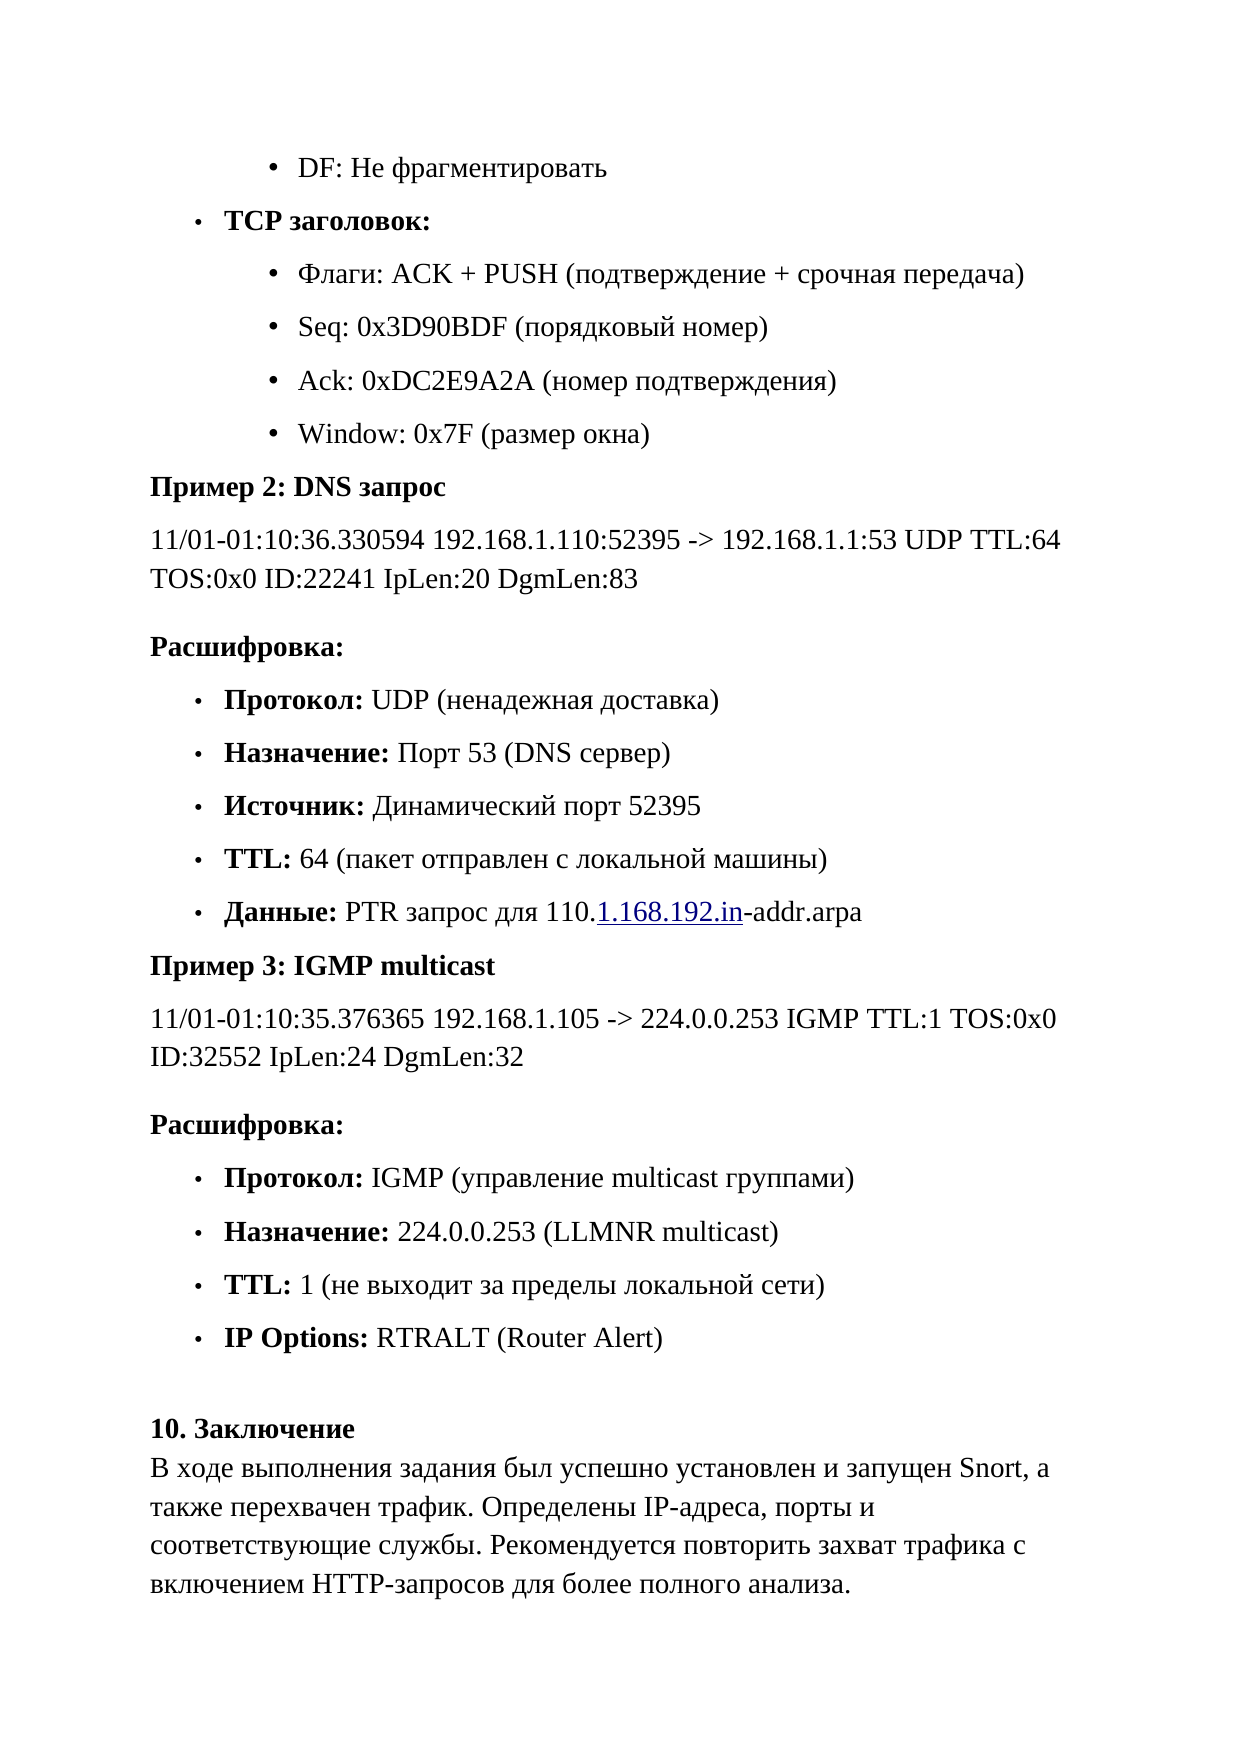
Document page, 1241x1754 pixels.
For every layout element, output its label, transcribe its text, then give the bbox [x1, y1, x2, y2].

list Seq: 0x3D90BDF (порядковый номер) [268, 309, 1090, 343]
list Источник: Динамический порт 52395 [194, 788, 1090, 822]
text 11/01-01:10:36.330594 192.168.1.110:52395 -> 192.168.1.1:53 UDP TTL:64 TOS:0x0 ID:22241 IpLen:20 DgmLen:83 [150, 522, 1090, 594]
list TTL: 64 (пакет отправлен с локальной машины) [194, 841, 1090, 875]
list Флаги: ACK + PUSH (подтверждение + срочная передача) [268, 256, 1090, 290]
text Расшифровка: [150, 1107, 1090, 1141]
text Пример 3: IGMP multicast [150, 948, 1090, 981]
text 10. Заключение [150, 1412, 1090, 1445]
text Пример 2: DNS запрос [150, 469, 1090, 503]
list Назначение: Порт 53 (DNS сервер) [194, 735, 1090, 769]
text 11/01-01:10:35.376365 192.168.1.105 -> 224.0.0.253 IGMP TTL:1 TOS:0x0 ID:32552 IpLen:24 DgmLen:32 [150, 1001, 1090, 1073]
list Назначение: 224.0.0.253 (LLMNR multicast) [194, 1214, 1090, 1247]
list TCP заголовок: [194, 203, 1090, 237]
list TTL: 1 (не выходит за пределы локальной сети) [194, 1267, 1090, 1300]
list Протокол: IGMP (управление multicast группами) [194, 1161, 1090, 1194]
list Протокол: UDP (ненадежная доставка) [194, 682, 1090, 716]
list DF: Не фрагментировать [268, 150, 1090, 184]
list Данные: PTR запрос для 110.1.168.192.in-addr.arpa [194, 894, 1090, 928]
list Window: 0x7F (размер окна) [268, 416, 1090, 450]
text Расшифровка: [150, 629, 1090, 662]
list IP Options: RTRALT (Router Alert) [194, 1320, 1090, 1353]
list Ack: 0xDC2E9A2A (номер подтверждения) [268, 363, 1090, 396]
text В ходе выполнения задания был успешно установлен и запущен Snort, а также перехвачен трафик. Определены IP-адреса, порты и соответствующие службы. Рекомендуется повторить захват трафика с включением HTTP-запросов для более полного анализа. [150, 1450, 1090, 1599]
